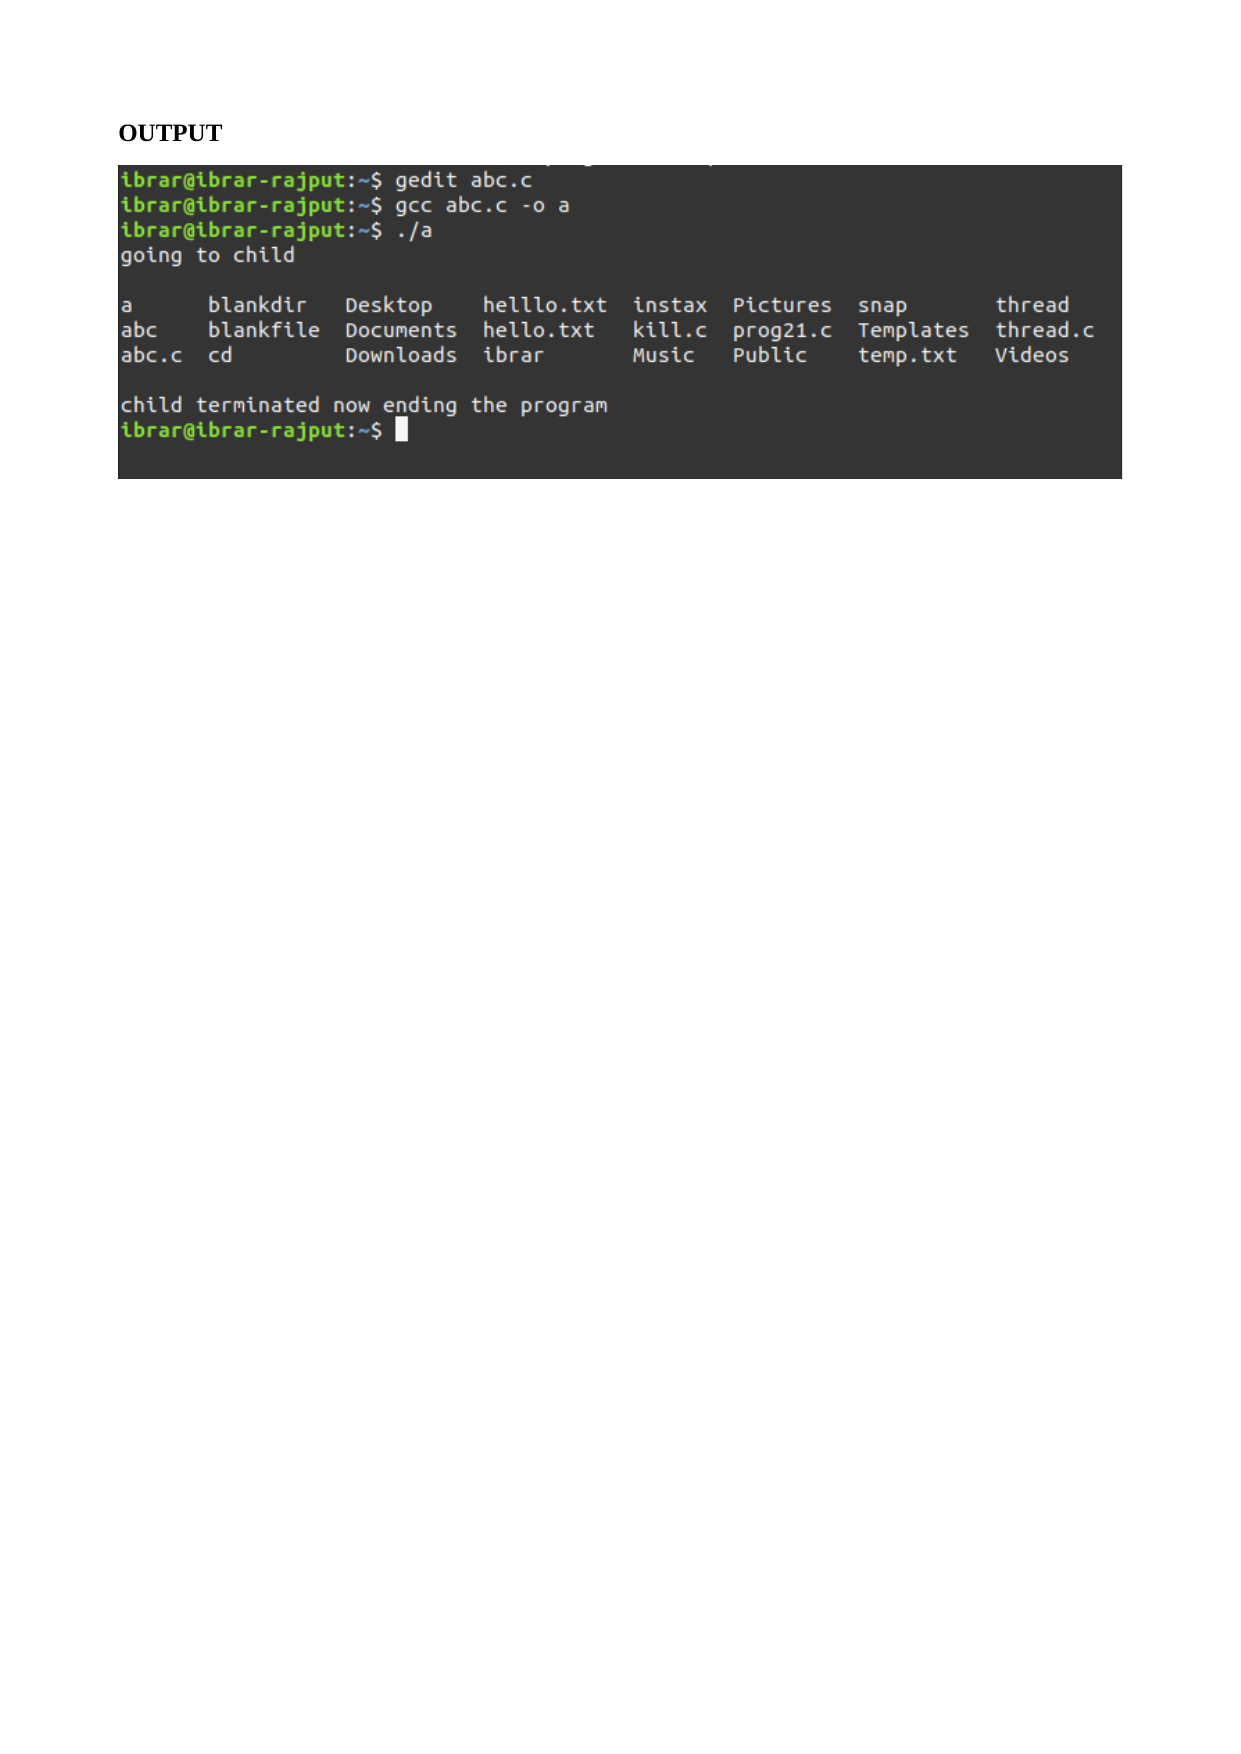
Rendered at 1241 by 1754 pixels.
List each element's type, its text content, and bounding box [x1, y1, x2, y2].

picture [118, 165, 1123, 479]
text OUTPUT [118, 118, 1122, 147]
